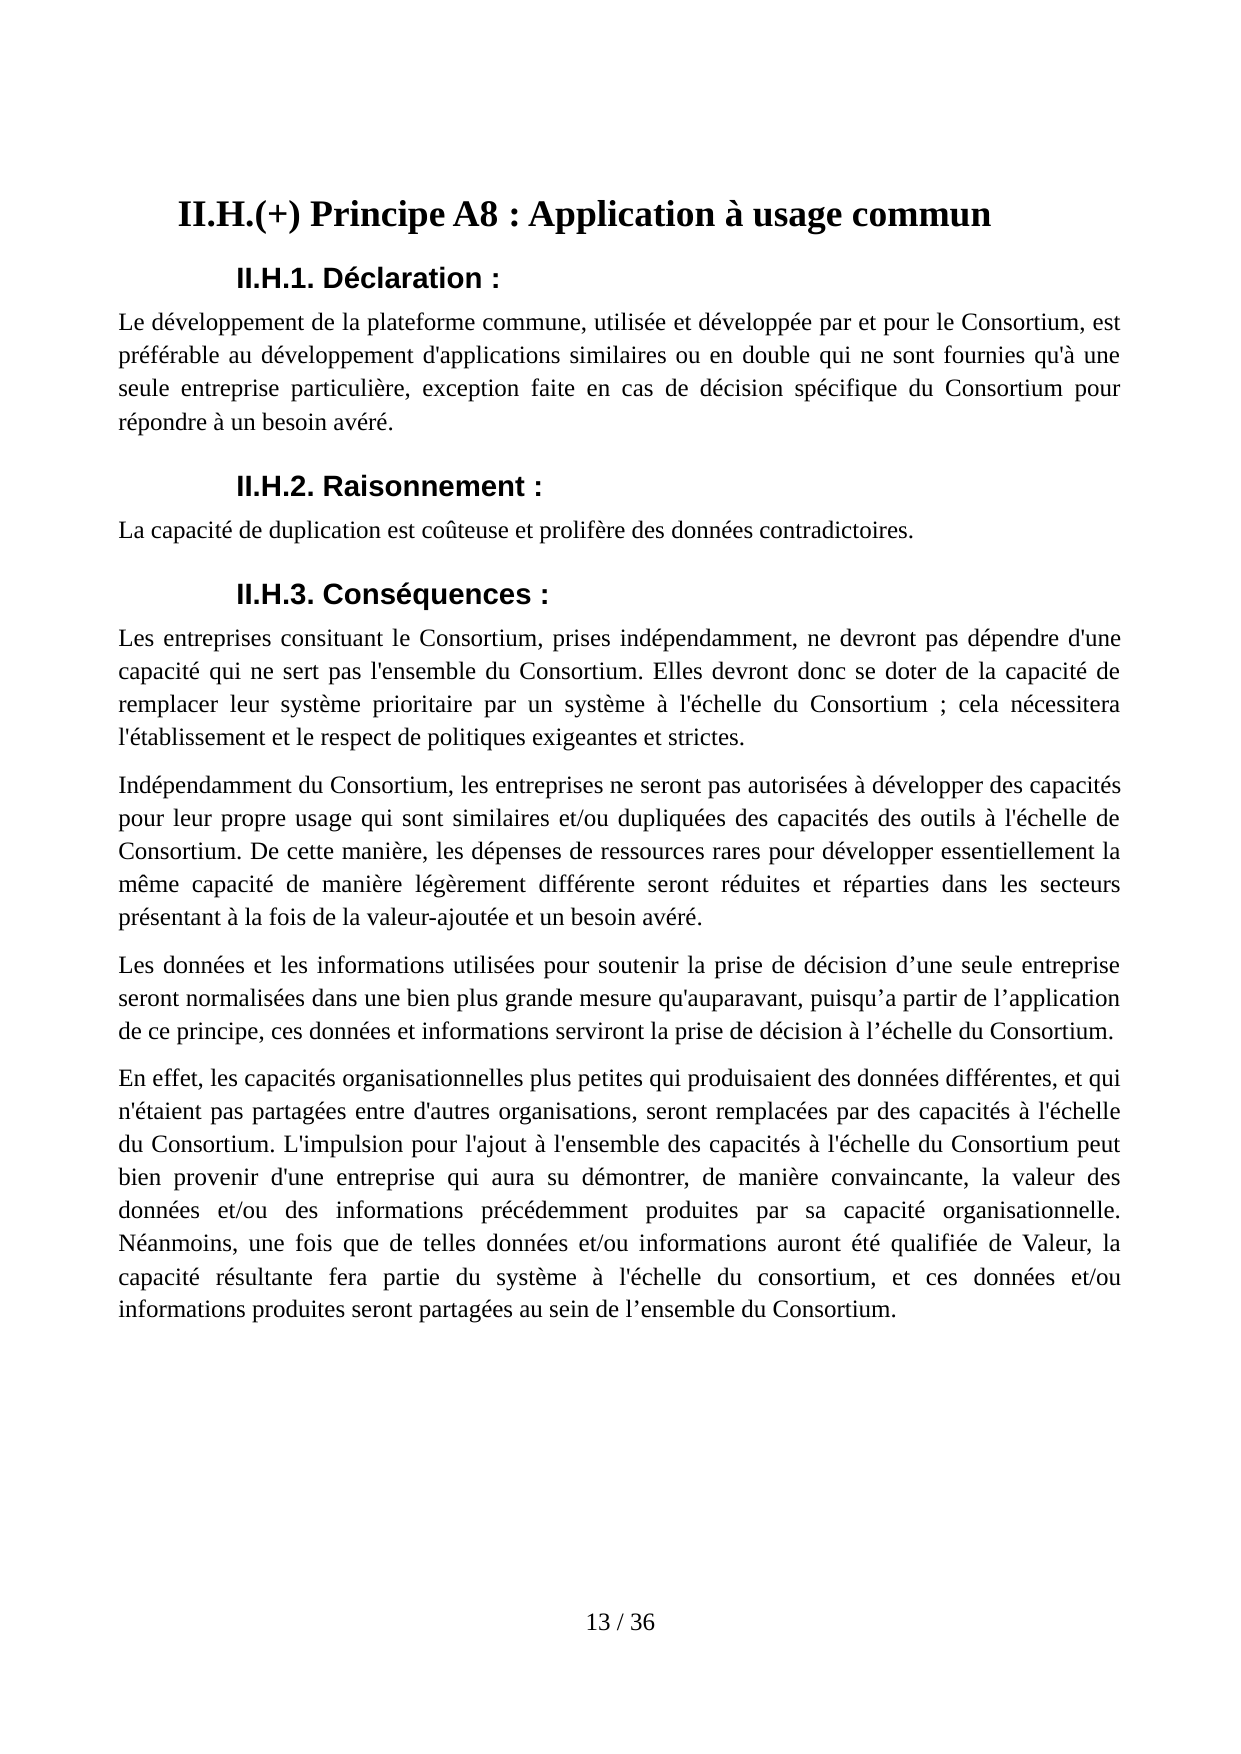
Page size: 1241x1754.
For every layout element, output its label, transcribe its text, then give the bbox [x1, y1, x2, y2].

text Indépendamment du Consortium, les entreprises ne seront pas autorisées à développer des capacités pour leur propre usage qui sont similaires et/ou dupliquées des capacités des outils à l'échelle de Consortium. De cette manière, les dépenses de ressources rares pour développer essentiellement la même capacité de manière légèrement différente seront réduites et réparties dans les secteurs présentant à la fois de la valeur-ajoutée et un besoin avéré. [118, 770, 1122, 931]
text La capacité de duplication est coûteuse et prolifère des données contradictoires. [118, 515, 1122, 544]
subtitle Raisonnement : [118, 469, 1122, 502]
subtitle Déclaration : [118, 261, 1122, 295]
text Les données et les informations utilisées pour soutenir la prise de décision d’une seule entreprise seront normalisées dans une bien plus grande mesure qu'auparavant, puisqu’a partir de l’application de ce principe, ces données et informations serviront la prise de décision à l’échelle du Consortium. [118, 950, 1122, 1044]
text En effet, les capacités organisationnelles plus petites qui produisaient des données différentes, et qui n'étaient pas partagées entre d'autres organisations, seront remplacées par des capacités à l'échelle du Consortium. L'impulsion pour l'ajout à l'ensemble des capacités à l'échelle du Consortium peut bien provenir d'une entreprise qui aura su démontrer, de manière convaincante, la valeur des données et/ou des informations précédemment produites par sa capacité organisationnelle. Néanmoins, une fois que de telles données et/ou informations auront été qualifiée de Valeur, la capacité résultante fera partie du système à l'échelle du consortium, et ces données et/ou informations produites seront partagées au sein de l’ensemble du Consortium. [118, 1063, 1122, 1323]
subtitle (+) Principe A8 : Application à usage commun [118, 191, 1122, 234]
text Le développement de la plateforme commune, utilisée et développée par et pour le Consortium, est préférable au développement d'applications similaires ou en double qui ne sont fournies qu'à une seule entreprise particulière, exception faite en cas de décision spécifique du Consortium pour répondre à un besoin avéré. [118, 307, 1122, 435]
text Les entreprises consituant le Consortium, prises indépendamment, ne devront pas dépendre d'une capacité qui ne sert pas l'ensemble du Consortium. Elles devront donc se doter de la capacité de remplacer leur système prioritaire par un système à l'échelle du Consortium ; cela nécessitera l'établissement et le respect de politiques exigeantes et strictes. [118, 623, 1122, 751]
subtitle Conséquences : [118, 577, 1122, 611]
